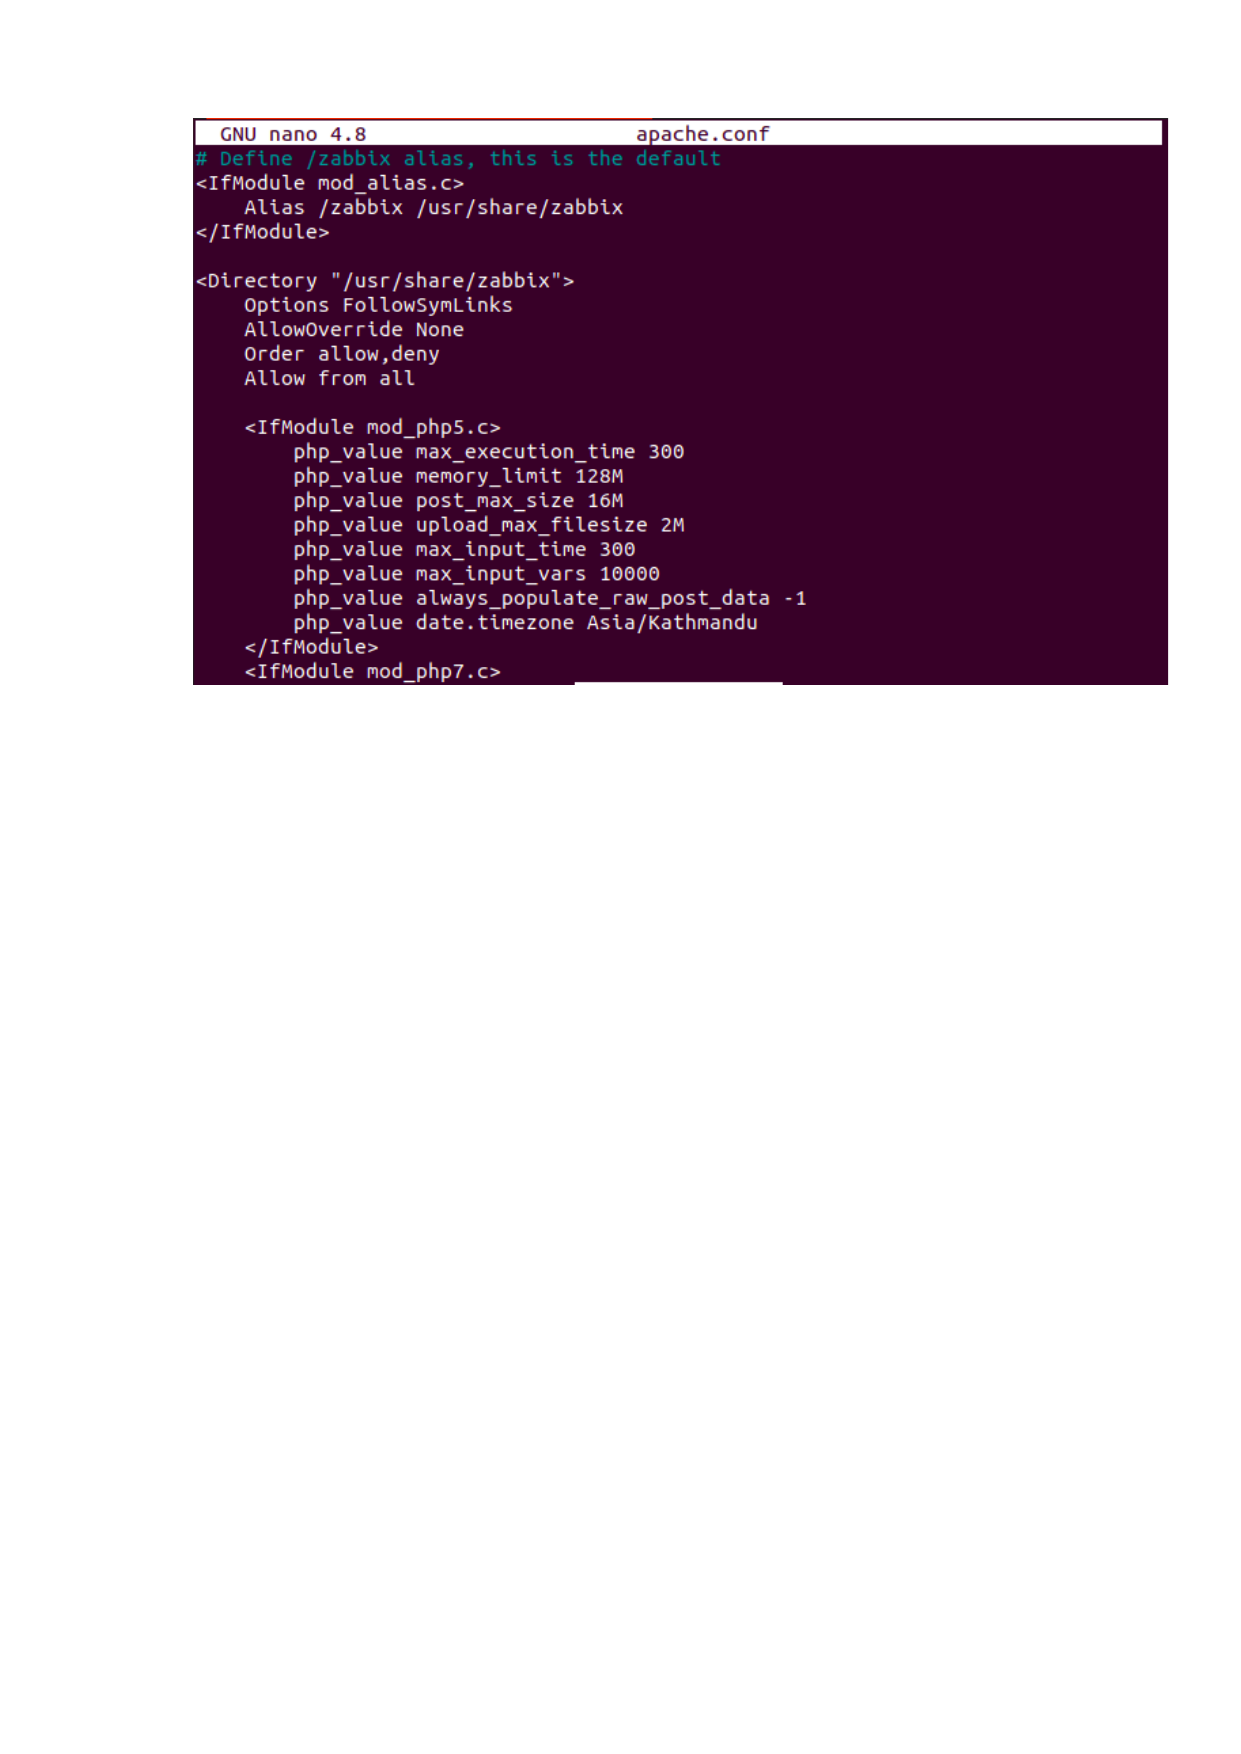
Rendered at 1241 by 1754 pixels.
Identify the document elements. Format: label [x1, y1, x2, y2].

picture [193, 118, 1169, 685]
